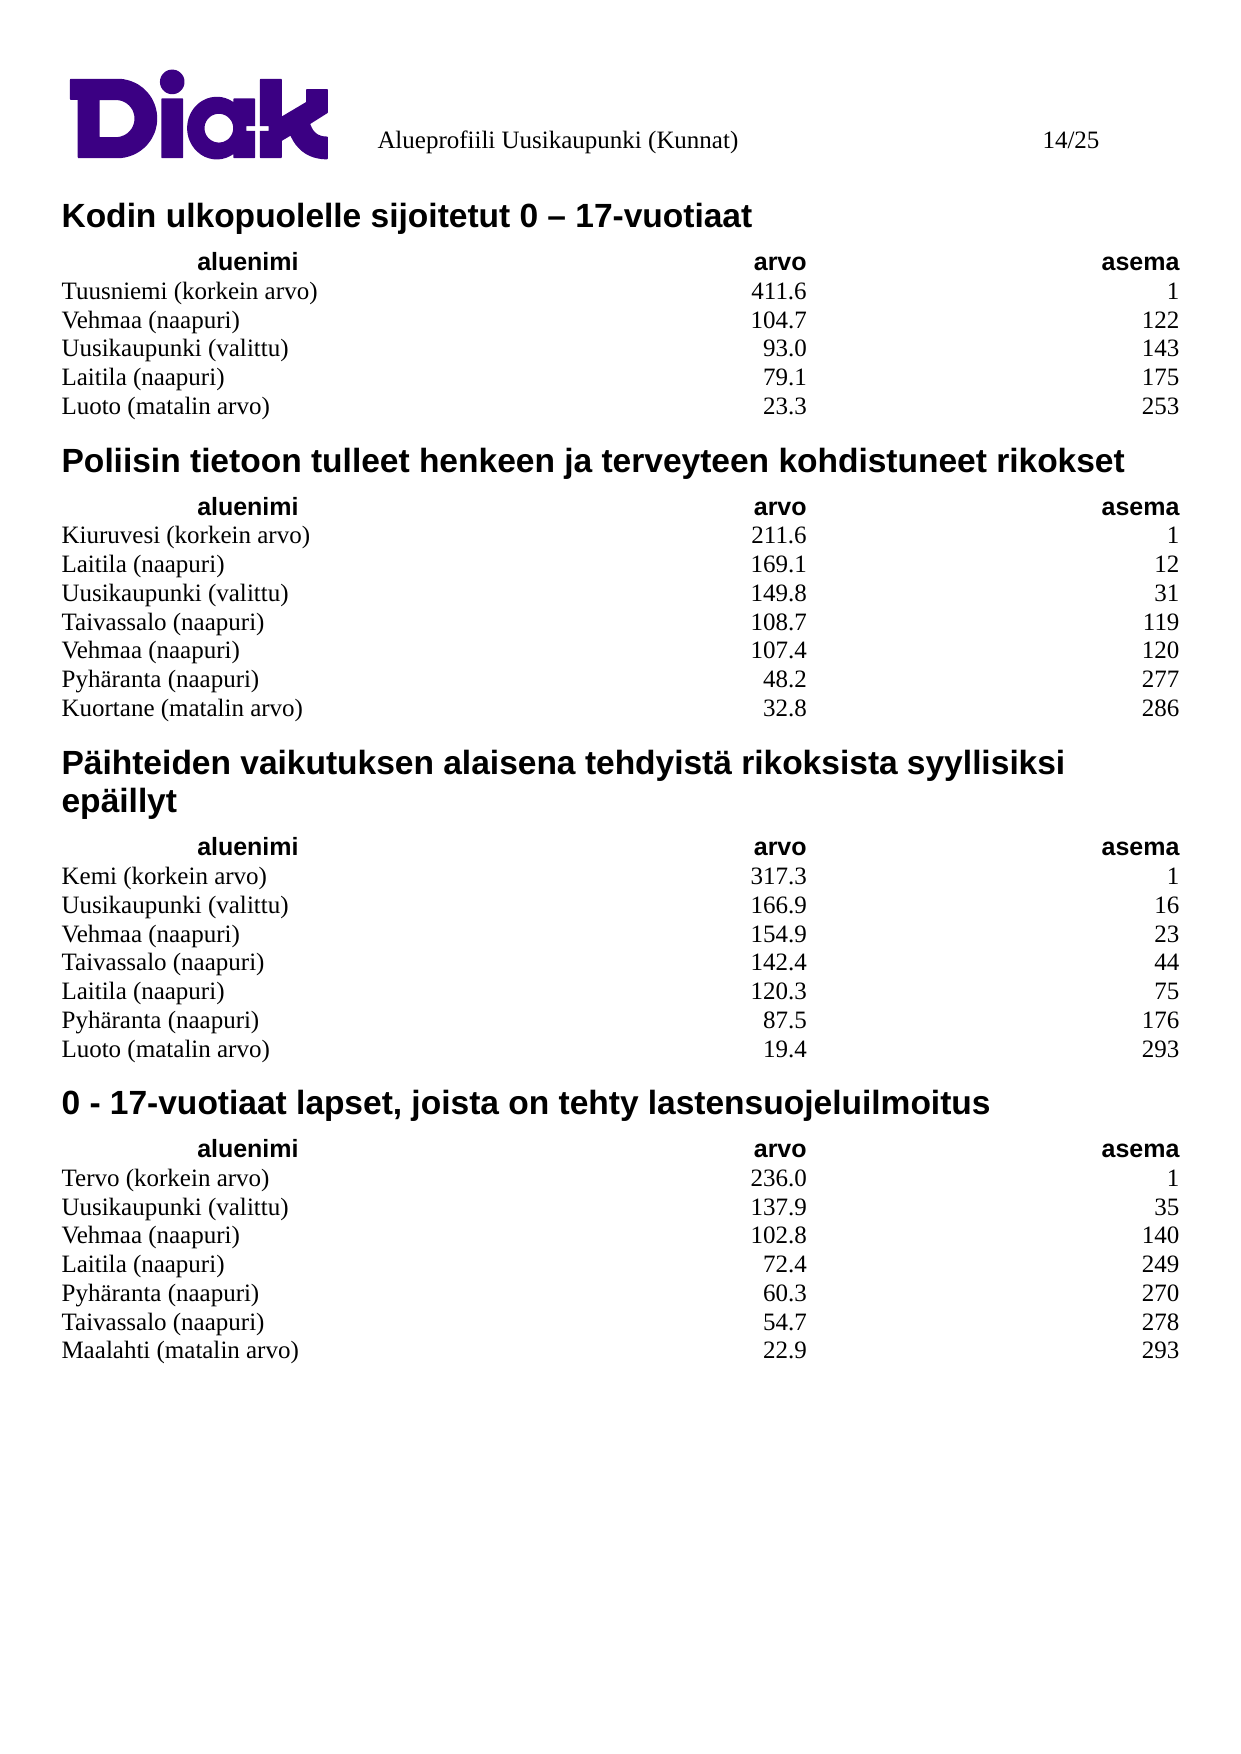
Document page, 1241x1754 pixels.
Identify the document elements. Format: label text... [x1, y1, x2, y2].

table_header arvo [434, 247, 806, 276]
table_cell Uusikaupunki (valittu) [61, 334, 434, 362]
table_cell 22.9 [434, 1336, 806, 1364]
table_cell 12 [806, 549, 1179, 578]
subtitle Poliisin tietoon tulleet henkeen ja terveyteen kohdistuneet rikokset [61, 441, 1179, 479]
table_cell 293 [806, 1034, 1179, 1062]
table_cell Laitila (naapuri) [61, 362, 434, 391]
table_cell 175 [806, 362, 1179, 391]
table_cell 60.3 [434, 1278, 806, 1307]
table_cell 293 [806, 1336, 1179, 1364]
table_cell Pyhäranta (naapuri) [61, 664, 434, 693]
table_cell Tervo (korkein arvo) [61, 1163, 434, 1192]
table_cell 149.8 [434, 578, 806, 607]
table_cell 75 [806, 976, 1179, 1005]
table_cell 16 [806, 890, 1179, 919]
table_cell 249 [806, 1249, 1179, 1278]
table_cell Laitila (naapuri) [61, 1249, 434, 1278]
table_header aluenimi [61, 833, 434, 861]
table_cell 44 [806, 948, 1179, 976]
table_cell 35 [806, 1192, 1179, 1221]
table_cell 1 [806, 521, 1179, 549]
table_cell Vehmaa (naapuri) [61, 305, 434, 333]
table_cell Kemi (korkein arvo) [61, 861, 434, 890]
table_cell Pyhäranta (naapuri) [61, 1278, 434, 1307]
table_cell 104.7 [434, 305, 806, 333]
table_cell 31 [806, 578, 1179, 607]
table_cell 253 [806, 391, 1179, 420]
table_cell 48.2 [434, 664, 806, 693]
table_header aluenimi [61, 247, 434, 276]
table_cell Vehmaa (naapuri) [61, 636, 434, 664]
table_cell 143 [806, 334, 1179, 362]
table_cell 108.7 [434, 607, 806, 636]
table_cell Uusikaupunki (valittu) [61, 890, 434, 919]
table_header asema [806, 247, 1179, 276]
table_cell 278 [806, 1307, 1179, 1336]
table_cell 411.6 [434, 276, 806, 305]
table_cell 32.8 [434, 693, 806, 722]
subtitle Kodin ulkopuolelle sijoitetut 0 – 17-vuotiaat [61, 196, 1179, 235]
subtitle 0 - 17-vuotiaat lapset, joista on tehty lastensuojeluilmoitus [61, 1083, 1179, 1122]
table_cell Laitila (naapuri) [61, 976, 434, 1005]
table_cell 1 [806, 1163, 1179, 1192]
table_cell Uusikaupunki (valittu) [61, 578, 434, 607]
table_cell Luoto (matalin arvo) [61, 391, 434, 420]
table_header asema [806, 1134, 1179, 1163]
table_cell Kiuruvesi (korkein arvo) [61, 521, 434, 549]
table_cell 87.5 [434, 1005, 806, 1034]
table_cell Pyhäranta (naapuri) [61, 1005, 434, 1034]
table_cell Tuusniemi (korkein arvo) [61, 276, 434, 305]
table_cell 140 [806, 1221, 1179, 1249]
table_cell 270 [806, 1278, 1179, 1307]
table_cell 23.3 [434, 391, 806, 420]
table_header arvo [434, 492, 806, 521]
table_header asema [806, 492, 1179, 521]
table_cell 122 [806, 305, 1179, 333]
table_cell 19.4 [434, 1034, 806, 1062]
table_header arvo [434, 833, 806, 861]
table_cell Maalahti (matalin arvo) [61, 1336, 434, 1364]
table_cell 166.9 [434, 890, 806, 919]
table_header aluenimi [61, 1134, 434, 1163]
table_cell 120 [806, 636, 1179, 664]
table_cell 93.0 [434, 334, 806, 362]
table_cell Taivassalo (naapuri) [61, 948, 434, 976]
table_cell 72.4 [434, 1249, 806, 1278]
table_header asema [806, 833, 1179, 861]
table_cell 120.3 [434, 976, 806, 1005]
table_cell 169.1 [434, 549, 806, 578]
subtitle Päihteiden vaikutuksen alaisena tehdyistä rikoksista syyllisiksi epäillyt [61, 743, 1179, 820]
table_cell 286 [806, 693, 1179, 722]
table_cell Luoto (matalin arvo) [61, 1034, 434, 1062]
table_cell 176 [806, 1005, 1179, 1034]
table_cell Uusikaupunki (valittu) [61, 1192, 434, 1221]
table_cell 79.1 [434, 362, 806, 391]
table_cell 1 [806, 276, 1179, 305]
table_cell 137.9 [434, 1192, 806, 1221]
table_header arvo [434, 1134, 806, 1163]
table_cell 154.9 [434, 919, 806, 947]
table_cell 211.6 [434, 521, 806, 549]
table_cell 317.3 [434, 861, 806, 890]
table_cell Kuortane (matalin arvo) [61, 693, 434, 722]
table_cell 119 [806, 607, 1179, 636]
table_cell Laitila (naapuri) [61, 549, 434, 578]
table_cell Vehmaa (naapuri) [61, 1221, 434, 1249]
table_cell Taivassalo (naapuri) [61, 607, 434, 636]
table_cell 1 [806, 861, 1179, 890]
table_cell 107.4 [434, 636, 806, 664]
table_cell Vehmaa (naapuri) [61, 919, 434, 947]
table_cell 102.8 [434, 1221, 806, 1249]
table_cell 277 [806, 664, 1179, 693]
table_cell 142.4 [434, 948, 806, 976]
table_header aluenimi [61, 492, 434, 521]
table_cell Taivassalo (naapuri) [61, 1307, 434, 1336]
table_cell 54.7 [434, 1307, 806, 1336]
table_cell 23 [806, 919, 1179, 947]
table_cell 236.0 [434, 1163, 806, 1192]
